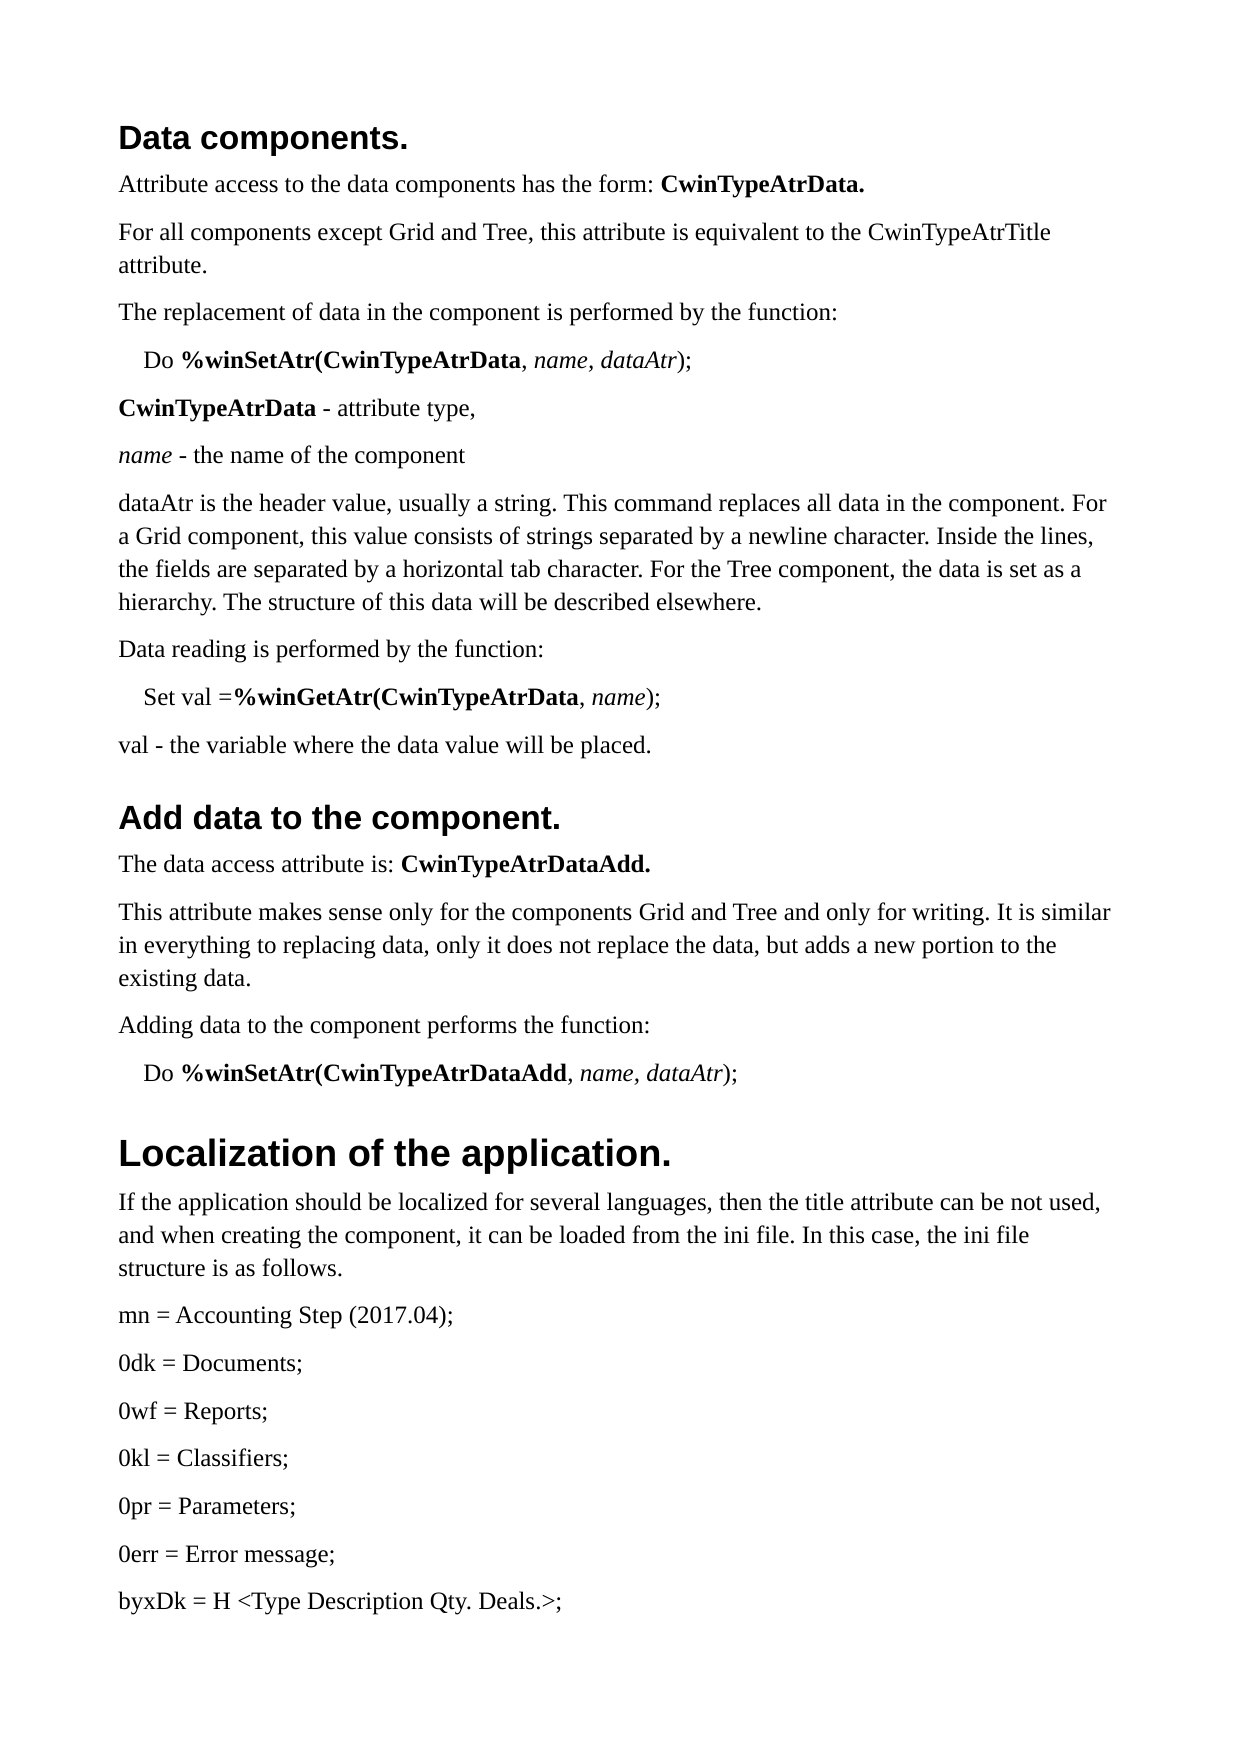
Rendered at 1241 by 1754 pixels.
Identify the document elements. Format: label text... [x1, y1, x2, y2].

text This attribute makes sense only for the components Grid and Tree and only for writing. It is similar in everything to replacing data, only it does not replace the data, but adds a new portion to the existing data. [118, 897, 1122, 992]
text If the application should be localized for several languages, then the title attribute can be not used, and when creating the component, it can be loaded from the ini file. In this case, the ini file structure is as follows. [118, 1187, 1122, 1282]
subtitle Data components. [118, 118, 1122, 157]
text Do %winSetAtr(CwinTypeAtrData, name, dataAtr); [118, 345, 1122, 374]
text 0kl = Classifiers; [118, 1443, 1122, 1472]
text name - the name of the component [118, 440, 1122, 469]
subtitle Localization of the application. [118, 1131, 1122, 1174]
text The data access attribute is: CwinTypeAtrDataAdd. [118, 849, 1122, 878]
text Attribute access to the data components has the form: CwinTypeAtrData. [118, 169, 1122, 198]
text 0pr = Parameters; [118, 1491, 1122, 1520]
subtitle Add data to the component. [118, 798, 1122, 837]
text val - the variable where the data value will be placed. [118, 730, 1122, 758]
text 0dk = Documents; [118, 1348, 1122, 1377]
text Data reading is performed by the function: [118, 634, 1122, 663]
text For all components except Grid and Tree, this attribute is equivalent to the CwinTypeAtrTitle attribute. [118, 217, 1122, 279]
text The replacement of data in the component is performed by the function: [118, 297, 1122, 326]
text 0err = Error message; [118, 1539, 1122, 1567]
text CwinTypeAtrData - attribute type, [118, 393, 1122, 421]
text mn = Accounting Step (2017.04); [118, 1301, 1122, 1329]
text Adding data to the component performs the function: [118, 1011, 1122, 1039]
text 0wf = Reports; [118, 1396, 1122, 1424]
text dataAtr is the header value, usually a string. This command replaces all data in the component. For a Grid component, this value consists of strings separated by a newline character. Inside the lines, the fields are separated by a horizontal tab character. For the Tree component, the data is set as a hierarchy. The structure of this data will be described elsewhere. [118, 488, 1122, 616]
text Do %winSetAtr(CwinTypeAtrDataAdd, name, dataAtr); [118, 1058, 1122, 1087]
text Set val =%winGetAtr(CwinTypeAtrData, name); [118, 682, 1122, 711]
text byxDk = H <Type Description Qty. Deals.>; [118, 1586, 1122, 1615]
